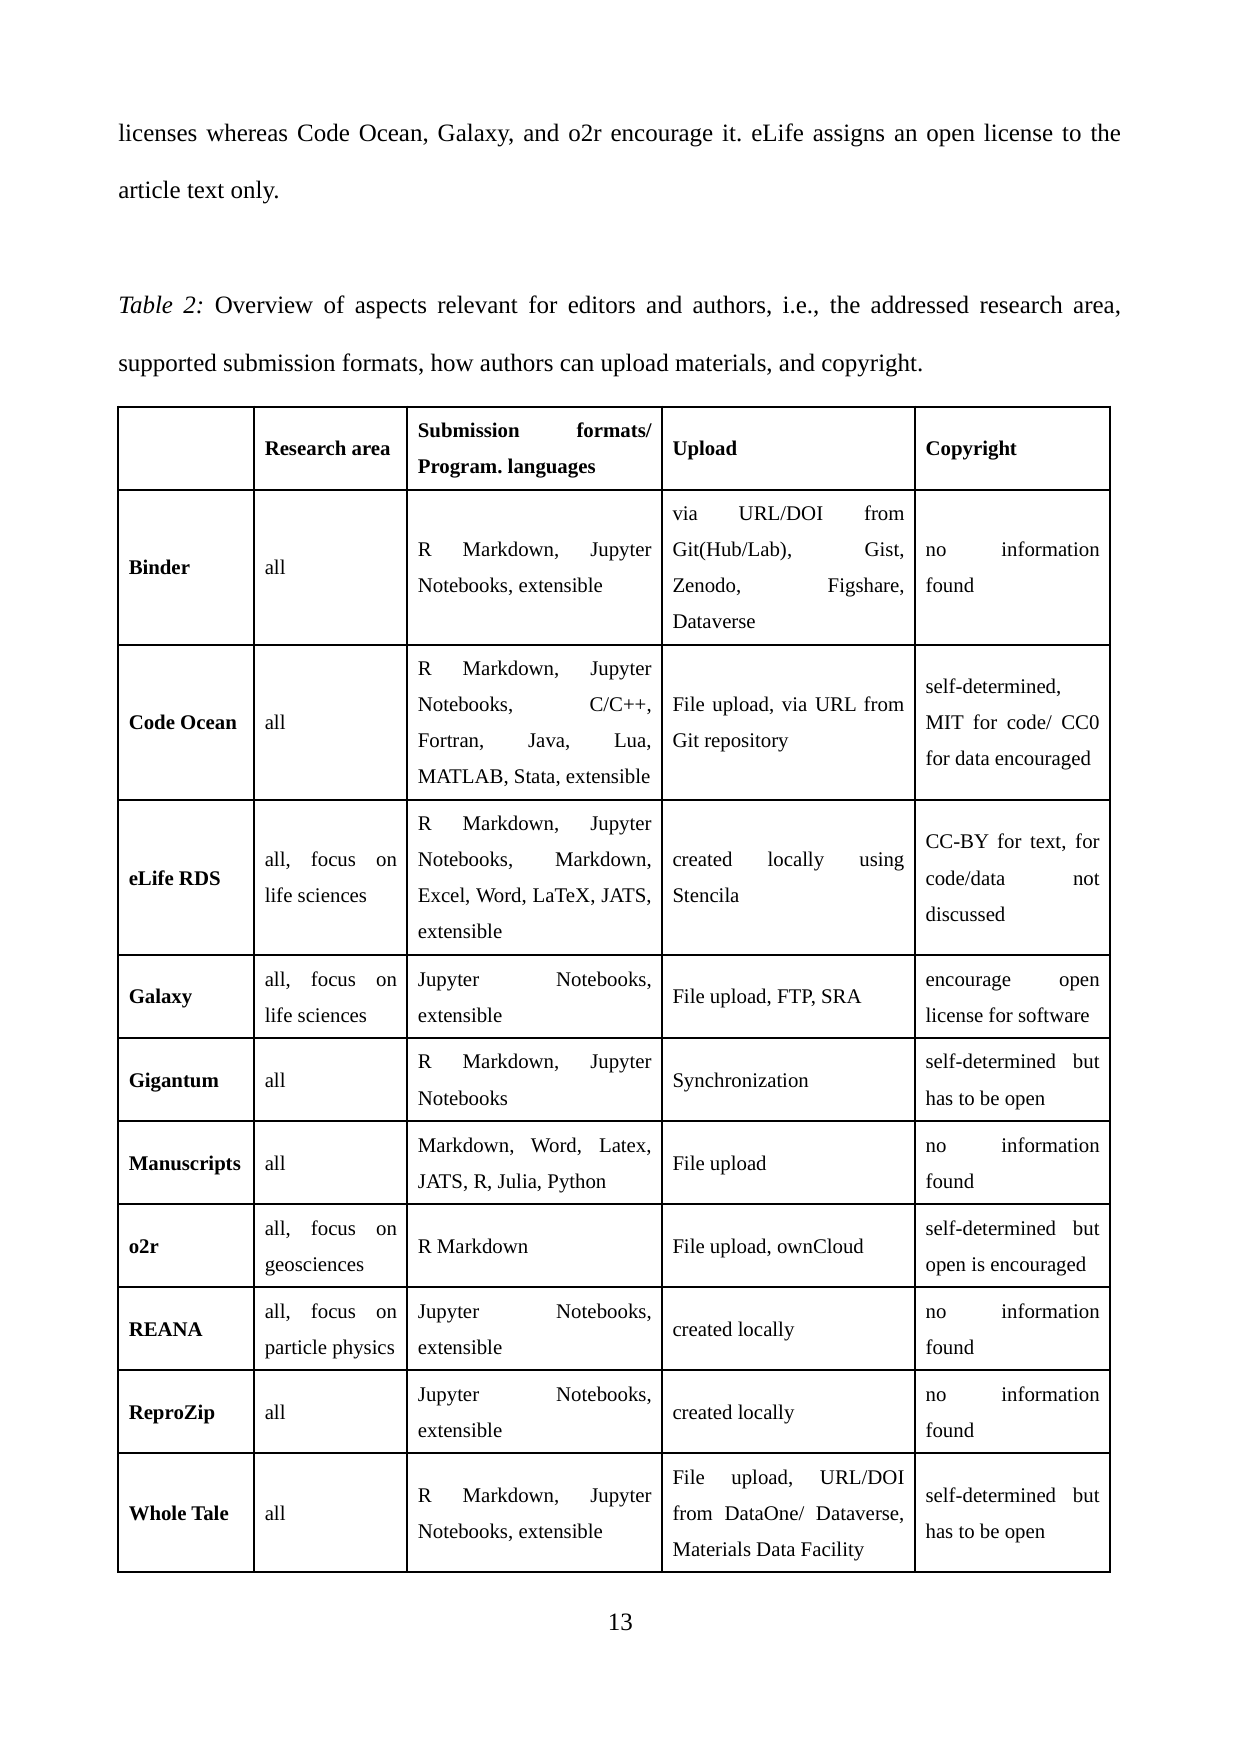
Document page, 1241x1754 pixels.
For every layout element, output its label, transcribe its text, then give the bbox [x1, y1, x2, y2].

table_cell created locally using Stencila [663, 801, 914, 954]
table_cell R Markdown [408, 1205, 661, 1286]
table_header Submission formats/ Program. languages [408, 408, 661, 489]
table_header Upload [663, 408, 914, 489]
table_cell Synchronization [663, 1039, 914, 1120]
table_cell all [255, 1454, 406, 1571]
table_cell eLife RDS [119, 801, 253, 954]
table_cell no information found [916, 1288, 1109, 1369]
table_cell Manuscripts [119, 1122, 253, 1203]
table_cell File upload [663, 1122, 914, 1203]
table_cell ReproZip [119, 1371, 253, 1452]
table_cell Jupyter Notebooks, extensible [408, 1371, 661, 1452]
table_cell R Markdown, Jupyter Notebooks, Markdown, Excel, Word, LaTeX, JATS, extensible [408, 801, 661, 954]
table_header Copyright [916, 408, 1109, 489]
table_cell encourage open license for software [916, 956, 1109, 1037]
table_cell all [255, 491, 406, 644]
table_cell created locally [663, 1288, 914, 1369]
table_cell Jupyter Notebooks, extensible [408, 1288, 661, 1369]
table_cell Code Ocean [119, 646, 253, 799]
table_cell via URL/DOI from Git(Hub/Lab), Gist, Zenodo, Figshare, Dataverse [663, 491, 914, 644]
table_cell all [255, 646, 406, 799]
table_cell R Markdown, Jupyter Notebooks, extensible [408, 491, 661, 644]
table_cell o2r [119, 1205, 253, 1286]
table_cell self-determined but open is encouraged [916, 1205, 1109, 1286]
text licenses whereas Code Ocean, Galaxy, and o2r encourage it. eLife assigns an open license to the article text only. [118, 118, 1122, 204]
table_cell CC-BY for text, for code/data not discussed [916, 801, 1109, 954]
table_cell all, focus on life sciences [255, 801, 406, 954]
table_cell File upload, URL/DOI from DataOne/ Dataverse, Materials Data Facility [663, 1454, 914, 1571]
table_cell File upload, FTP, SRA [663, 956, 914, 1037]
table_cell R Markdown, Jupyter Notebooks, C/C++, Fortran, Java, Lua, MATLAB, Stata, extensible [408, 646, 661, 799]
table_cell Whole Tale [119, 1454, 253, 1571]
table_cell Markdown, Word, Latex, JATS, R, Julia, Python [408, 1122, 661, 1203]
table_cell REANA [119, 1288, 253, 1369]
table_cell Gigantum [119, 1039, 253, 1120]
table_cell all, focus on life sciences [255, 956, 406, 1037]
table_header Research area [255, 408, 406, 489]
table_cell Binder [119, 491, 253, 644]
table_cell all [255, 1122, 406, 1203]
table_cell self-determined but has to be open [916, 1039, 1109, 1120]
table_cell Jupyter Notebooks, extensible [408, 956, 661, 1037]
table_cell R Markdown, Jupyter Notebooks, extensible [408, 1454, 661, 1571]
table_cell all, focus on geosciences [255, 1205, 406, 1286]
table_cell self-determined, MIT for code/ CC0 for data encouraged [916, 646, 1109, 799]
table_cell no information found [916, 1371, 1109, 1452]
table_cell R Markdown, Jupyter Notebooks [408, 1039, 661, 1120]
table_cell no information found [916, 1122, 1109, 1203]
table_cell all, focus on particle physics [255, 1288, 406, 1369]
table_cell File upload, via URL from Git repository [663, 646, 914, 799]
table_header [119, 408, 253, 489]
table_cell no information found [916, 491, 1109, 644]
table_cell all [255, 1371, 406, 1452]
table_cell self-determined but has to be open [916, 1454, 1109, 1571]
table_cell File upload, ownCloud [663, 1205, 914, 1286]
table_cell Galaxy [119, 956, 253, 1037]
table_cell created locally [663, 1371, 914, 1452]
table_cell all [255, 1039, 406, 1120]
text Table 2: Overview of aspects relevant for editors and authors, i.e., the addressed research area, supported submission formats, how authors can upload materials, and copyright. [118, 291, 1122, 377]
